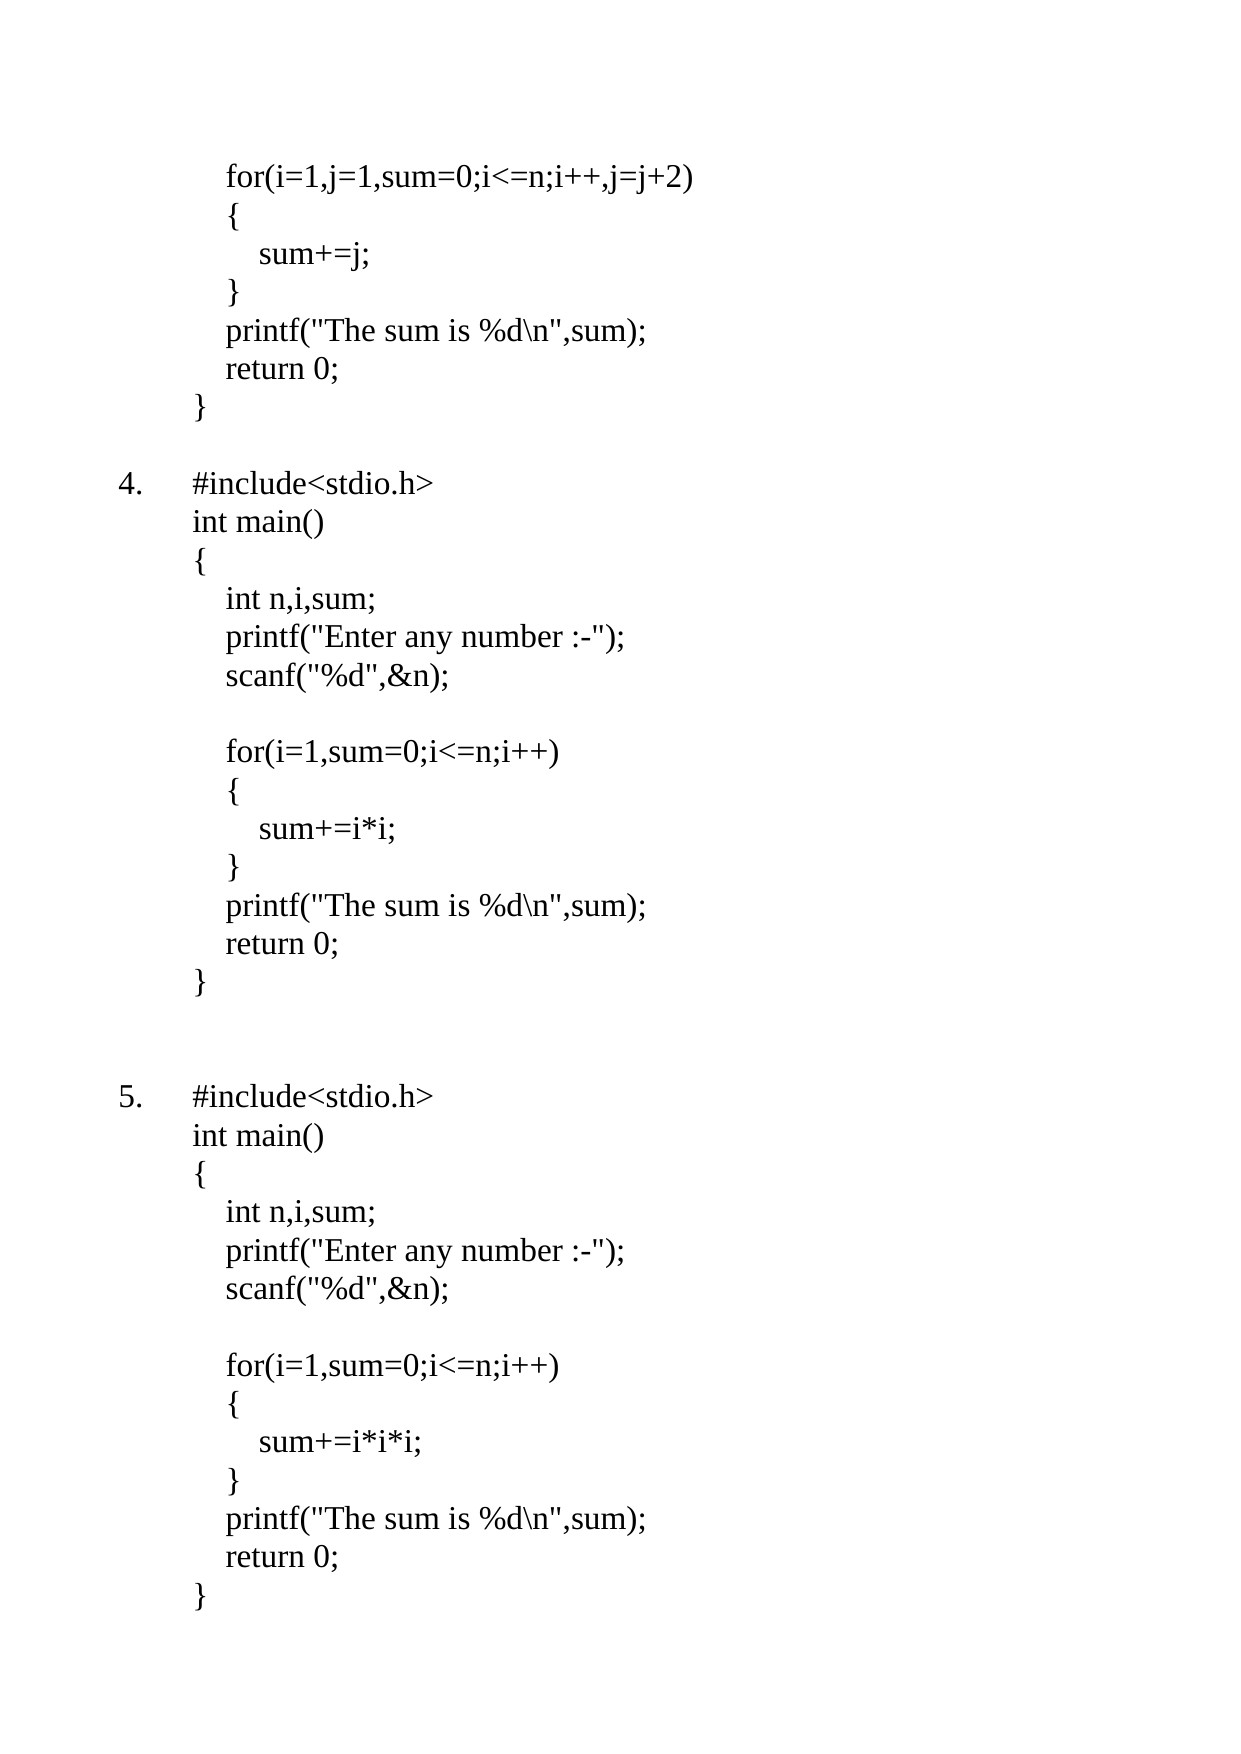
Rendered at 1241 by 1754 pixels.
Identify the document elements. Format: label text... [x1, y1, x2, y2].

text for(i=1,j=1,sum=0;i<=n;i++,j=j+2) [118, 156, 1122, 195]
text for(i=1,sum=0;i<=n;i++) [118, 1345, 1122, 1383]
text printf("The sum is %d\n",sum); [118, 885, 1122, 923]
text scanf("%d",&n); [118, 655, 1122, 693]
text { [118, 1153, 1122, 1191]
text printf("Enter any number :-"); [118, 616, 1122, 655]
text printf("The sum is %d\n",sum); [118, 1498, 1122, 1536]
text sum+=i*i; [118, 808, 1122, 846]
text for(i=1,sum=0;i<=n;i++) [118, 731, 1122, 770]
text 4. #include<stdio.h> [118, 463, 1122, 501]
text sum+=j; [118, 233, 1122, 271]
text printf("The sum is %d\n",sum); [118, 310, 1122, 348]
text { [118, 770, 1122, 808]
text return 0; [118, 1536, 1122, 1575]
text } [118, 271, 1122, 310]
text int n,i,sum; [118, 578, 1122, 616]
text { [118, 195, 1122, 233]
text { [118, 540, 1122, 578]
text return 0; [118, 923, 1122, 961]
text } [118, 846, 1122, 885]
text scanf("%d",&n); [118, 1268, 1122, 1306]
text } [118, 386, 1122, 425]
text } [118, 1575, 1122, 1613]
text printf("Enter any number :-"); [118, 1230, 1122, 1268]
text 5. #include<stdio.h> [118, 1076, 1122, 1115]
text } [118, 1460, 1122, 1498]
text int n,i,sum; [118, 1191, 1122, 1230]
text sum+=i*i*i; [118, 1421, 1122, 1460]
text } [118, 961, 1122, 1000]
text return 0; [118, 348, 1122, 386]
text { [118, 1383, 1122, 1421]
text int main() [118, 1115, 1122, 1153]
text int main() [118, 501, 1122, 540]
